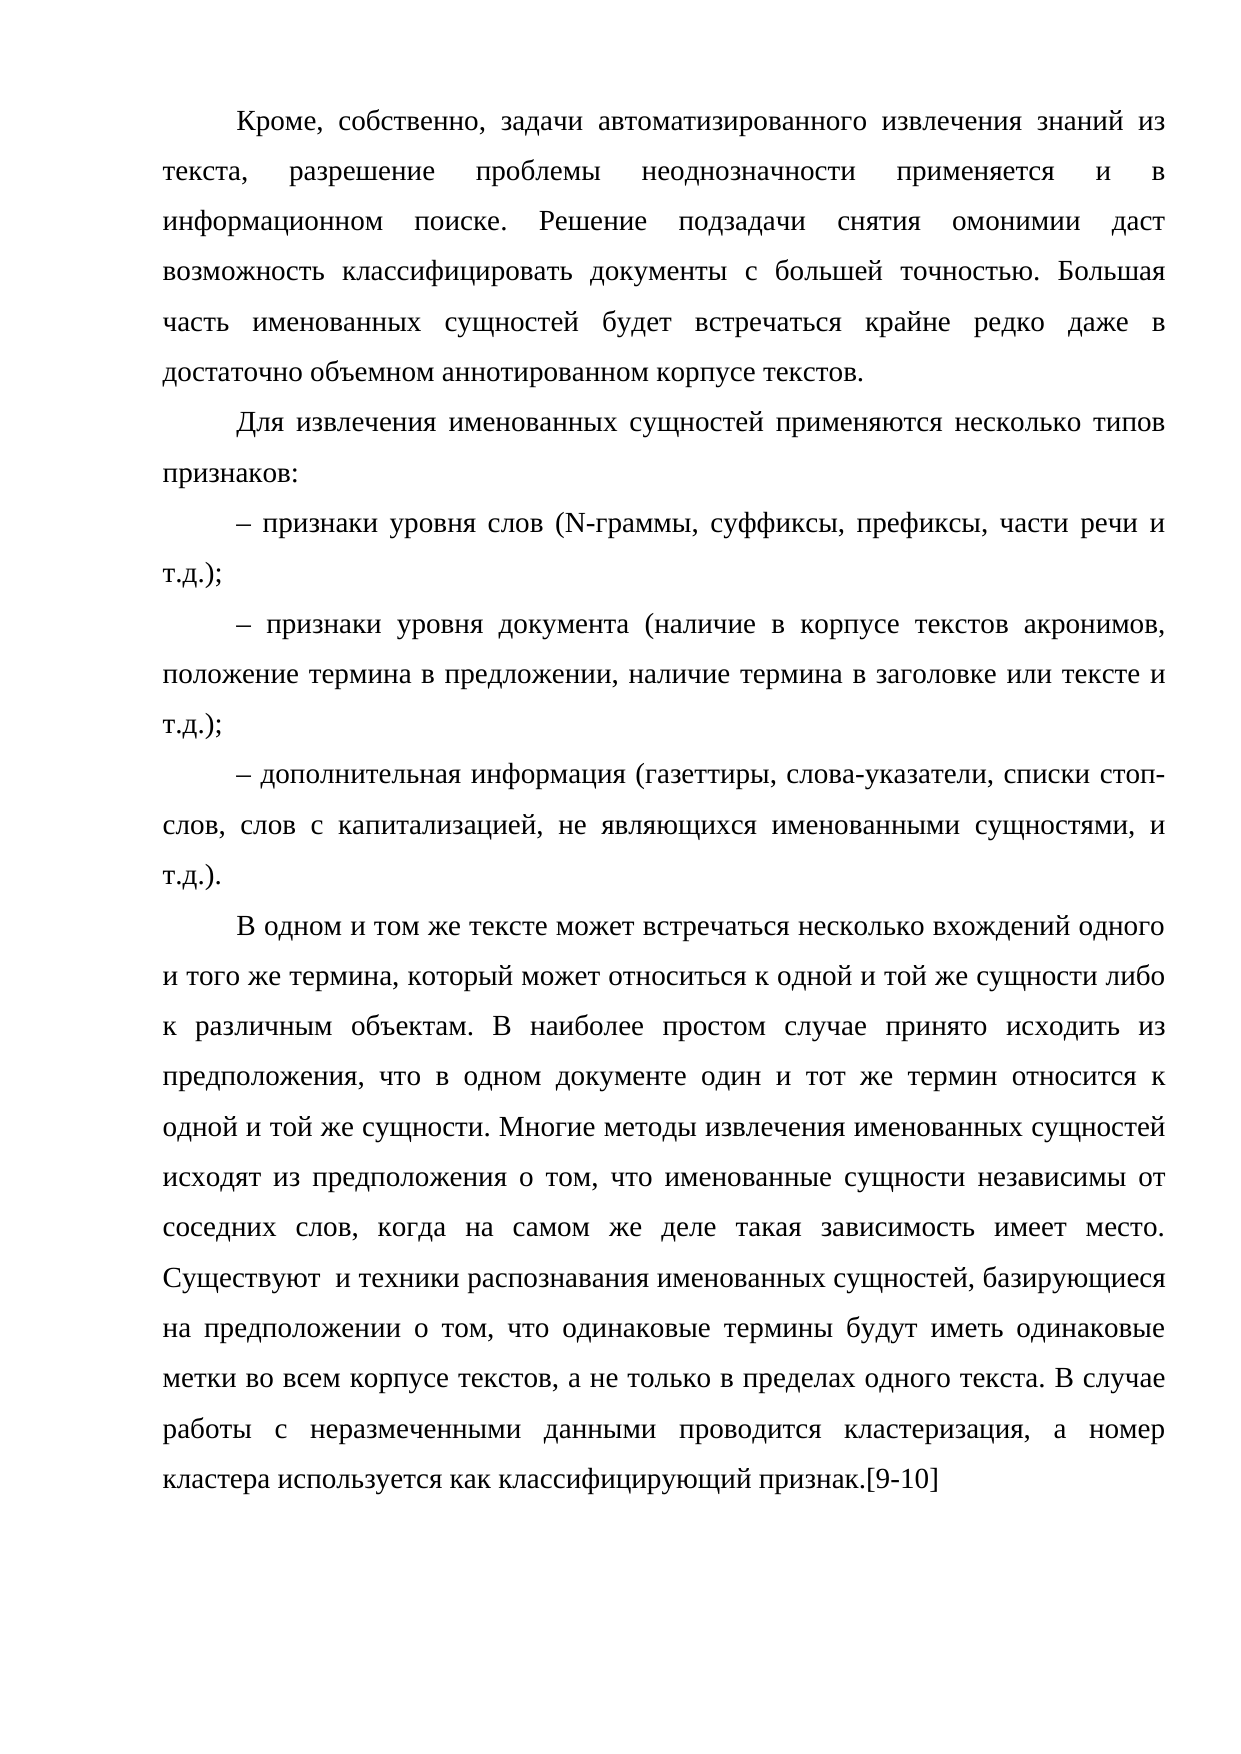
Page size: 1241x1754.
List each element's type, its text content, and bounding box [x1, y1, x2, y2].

text – дополнительная информация (газеттиры, слова-указатели, списки стоп-слов, слов с капитализацией, не являющихся именованными сущностями, и т.д.). [162, 757, 1166, 891]
text Кроме, собственно, задачи автоматизированного извлечения знаний из текста, разрешение проблемы неоднозначности применяется и в информационном поиске. Решение подзадачи снятия омонимии даст возможность классифицировать документы с большей точностью. Большая часть именованных сущностей будет встречаться крайне редко даже в достаточно объемном аннотированном корпусе текстов. [162, 103, 1166, 388]
text – признаки уровня слов (N-граммы, суффиксы, префиксы, части речи и т.д.); [162, 505, 1166, 589]
text В одном и том же тексте может встречаться несколько вхождений одного и того же термина, который может относиться к одной и той же сущности либо к различным объектам. В наиболее простом случае принято исходить из предположения, что в одном документе один и тот же термин относится к одной и той же сущности. Многие методы извлечения именованных сущностей исходят из предположения о том, что именованные сущности независимы от соседних слов, когда на самом же деле такая зависимость имеет место. Существуют и техники распознавания именованных сущностей, базирующиеся на предположении о том, что одинаковые термины будут иметь одинаковые метки во всем корпусе текстов, а не только в пределах одного текста. В случае работы с неразмеченными данными проводится кластеризация, а номер кластера используется как классифицирующий признак.[9-10] [162, 908, 1166, 1494]
text Для извлечения именованных сущностей применяются несколько типов признаков: [162, 404, 1166, 488]
text – признаки уровня документа (наличие в корпусе текстов акронимов, положение термина в предложении, наличие термина в заголовке или тексте и т.д.); [162, 606, 1166, 740]
